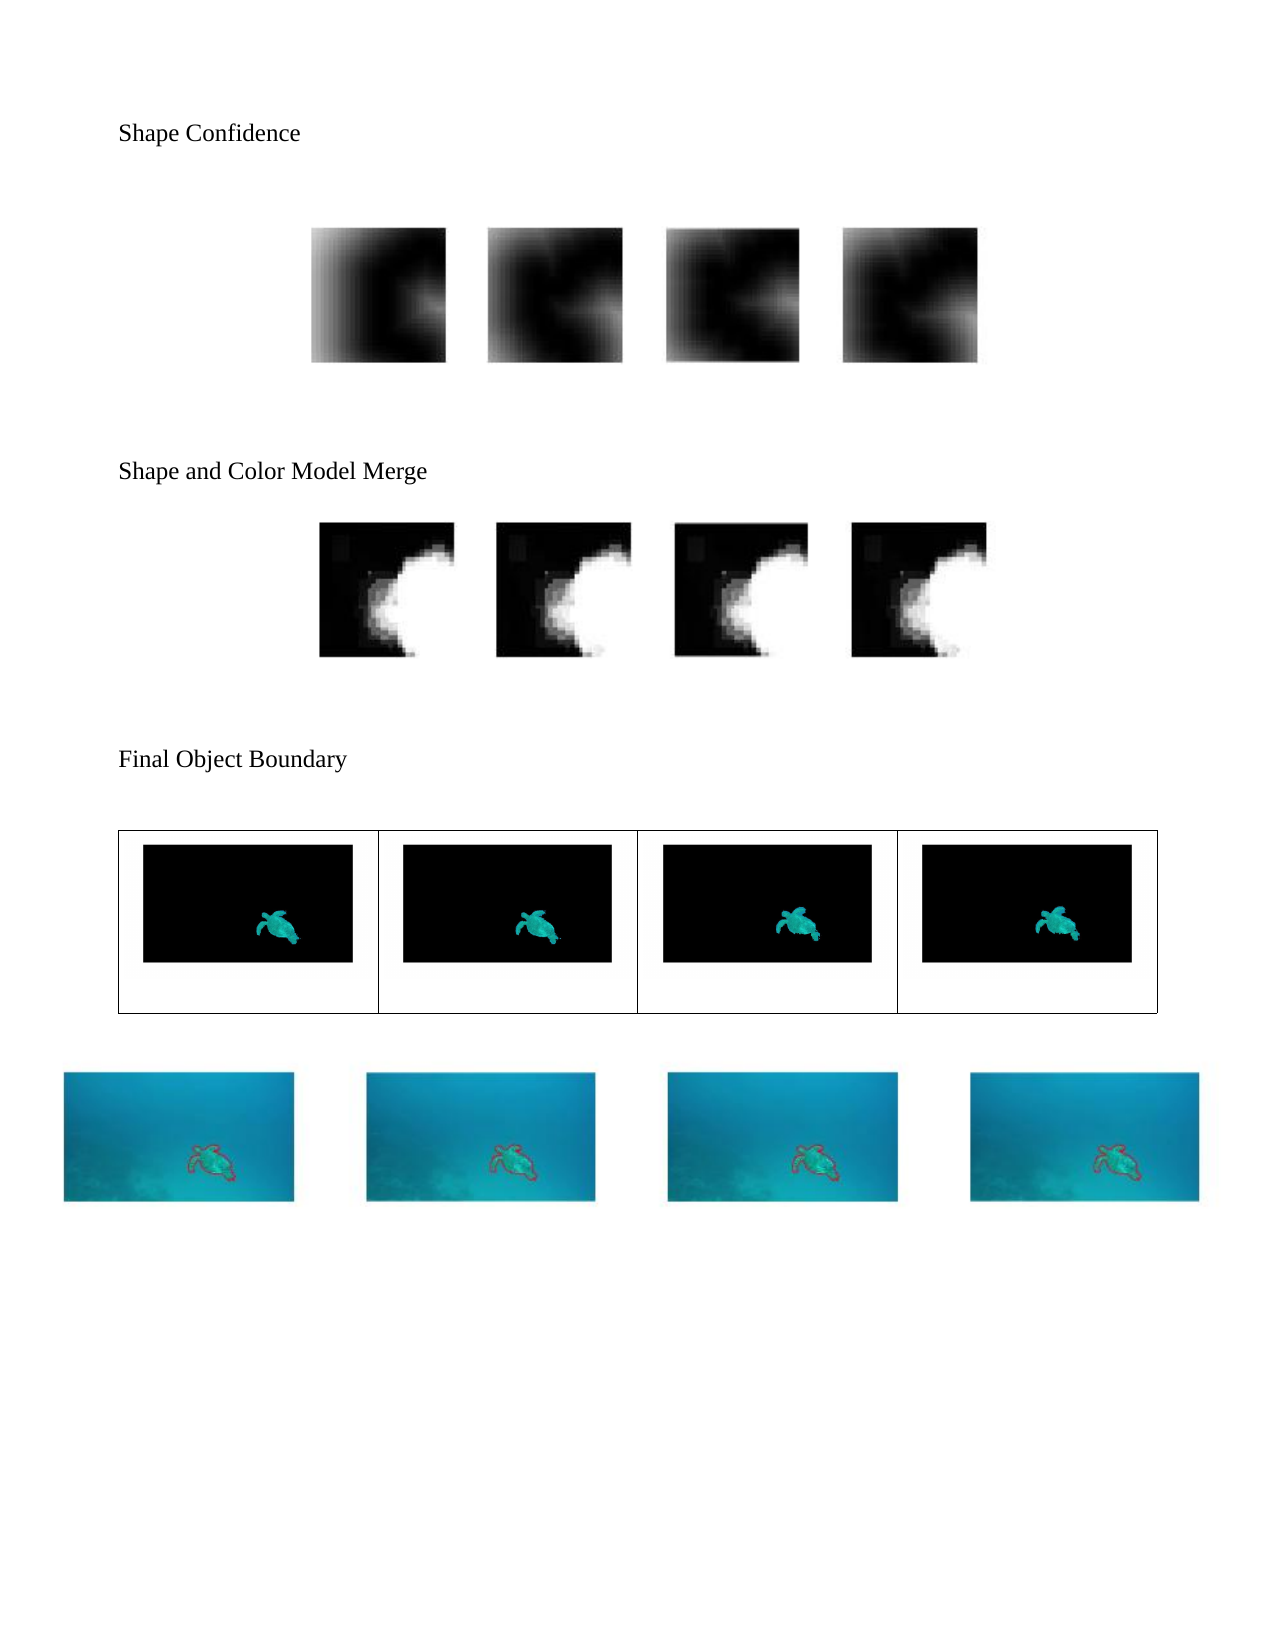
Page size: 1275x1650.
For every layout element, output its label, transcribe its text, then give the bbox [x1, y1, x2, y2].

picture [383, 836, 632, 979]
text Shape and Color Model Merge [118, 456, 1157, 485]
picture [123, 836, 373, 979]
picture [62, 1032, 1226, 1260]
text Shape Confidence [118, 118, 1157, 147]
table_header [638, 831, 897, 1013]
table_header [119, 831, 378, 1013]
table_header [379, 831, 637, 1013]
picture [643, 836, 892, 979]
table_header [898, 831, 1157, 1013]
picture [199, 193, 1059, 399]
picture [902, 836, 1152, 979]
picture [207, 499, 1068, 687]
text Final Object Boundary [118, 744, 1157, 773]
